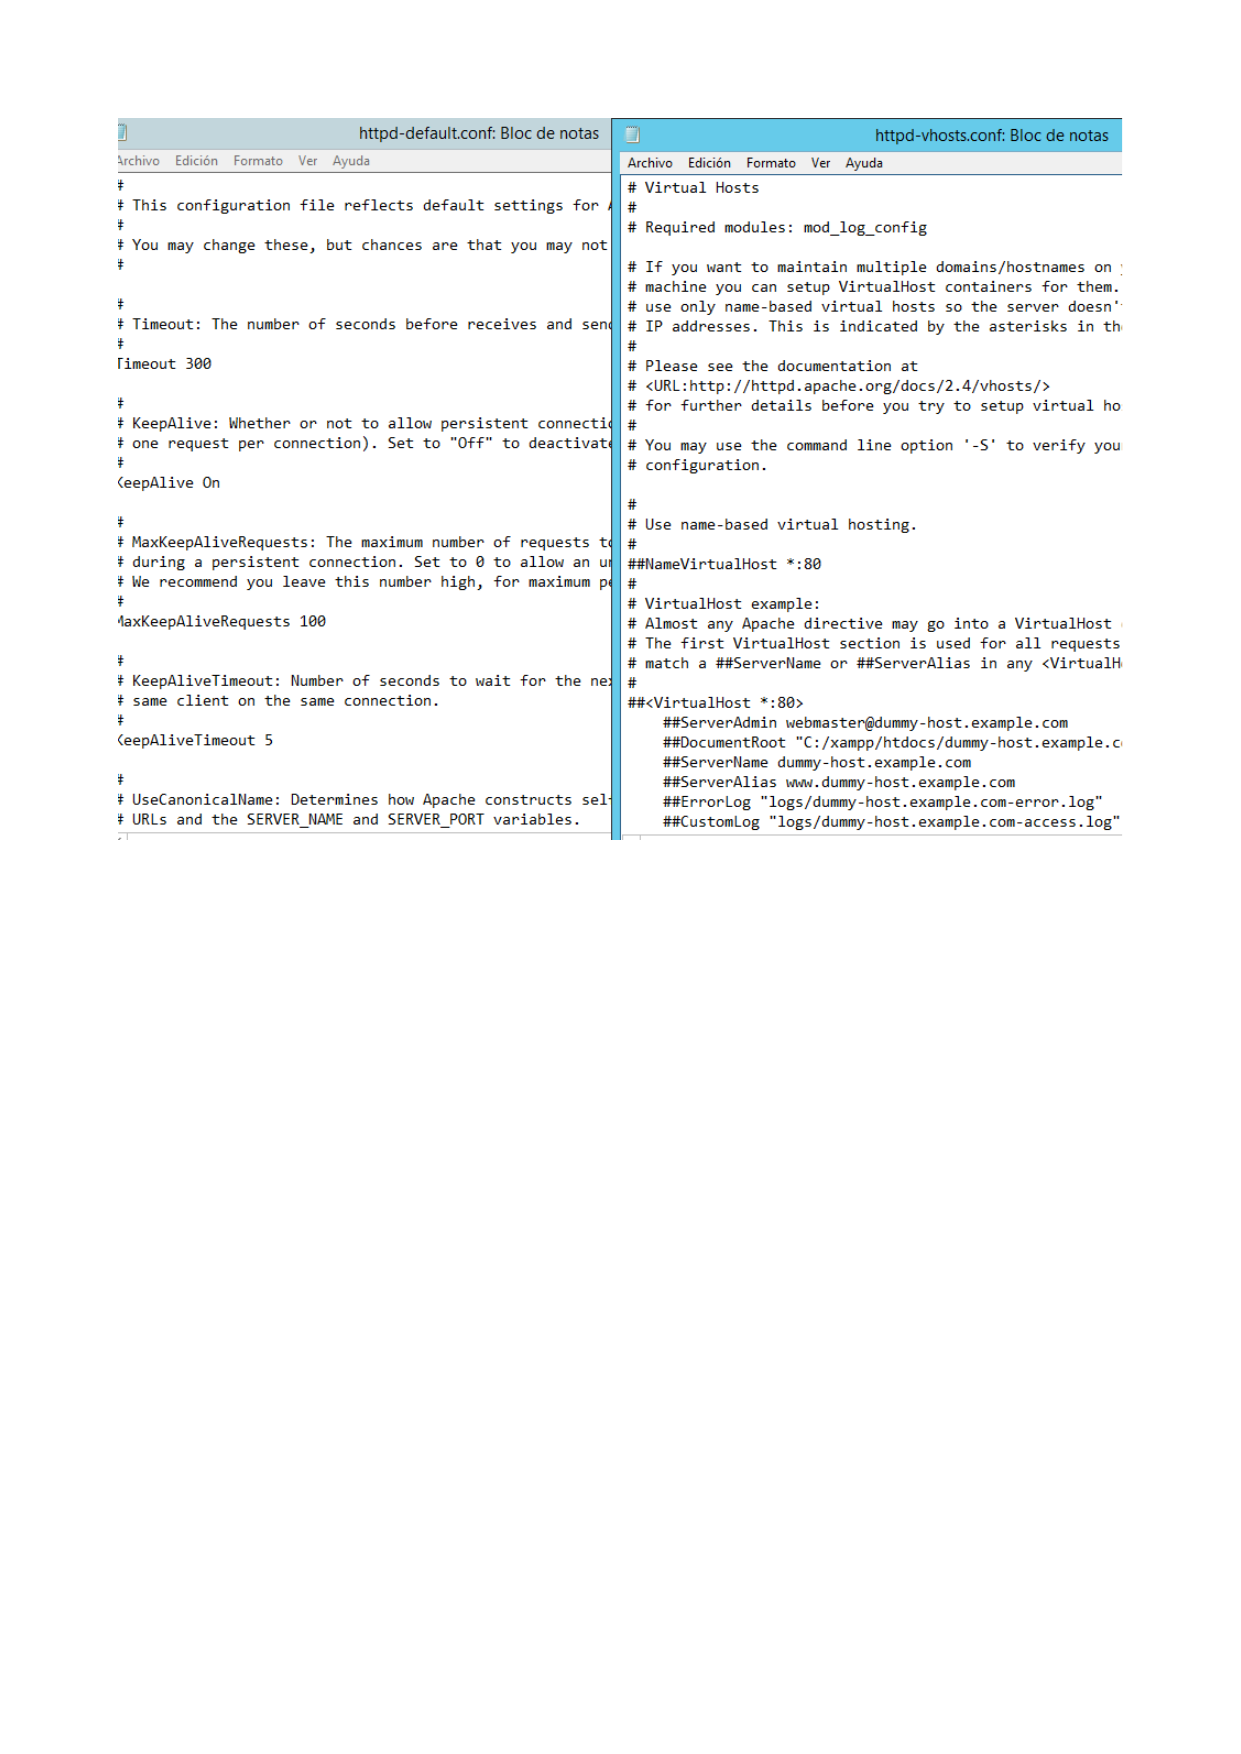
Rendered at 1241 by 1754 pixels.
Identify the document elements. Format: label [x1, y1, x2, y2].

picture [118, 118, 1123, 840]
